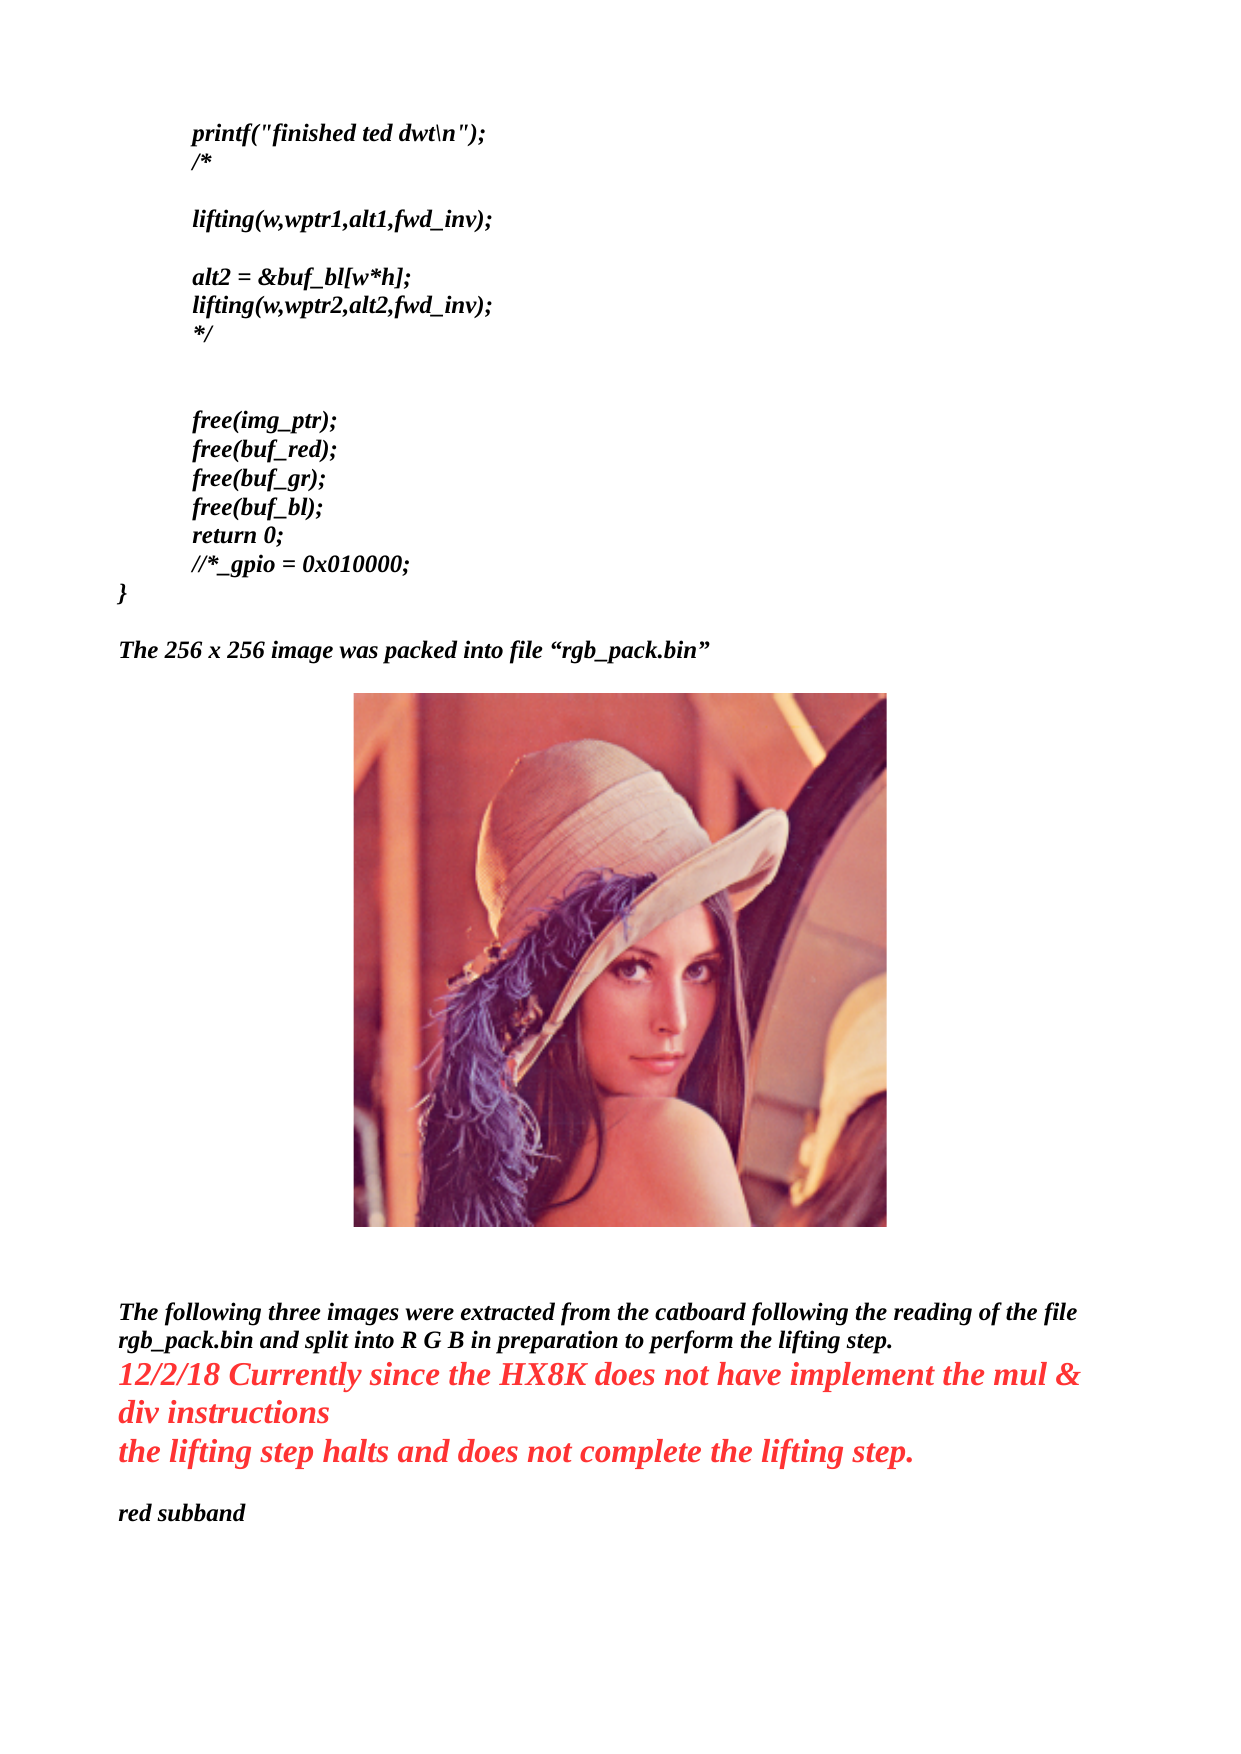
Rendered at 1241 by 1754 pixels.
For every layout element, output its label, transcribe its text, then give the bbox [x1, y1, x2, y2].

text free(img_ptr); [118, 406, 1122, 434]
text */ [118, 319, 1122, 348]
text The following three images were extracted from the catboard following the reading of the file rgb_pack.bin and split into R G B in preparation to perform the lifting step. [118, 1297, 1122, 1354]
text alt2 = &buf_bl[w*h]; [118, 262, 1122, 291]
text printf("finished ted dwt\n"); [118, 118, 1122, 147]
text The 256 x 256 image was packed into file “rgb_pack.bin” [118, 636, 1122, 664]
text free(buf_bl); [118, 492, 1122, 521]
picture [353, 693, 887, 1227]
text //*_gpio = 0x010000; [118, 549, 1122, 578]
text /* [118, 147, 1122, 176]
text the lifting step halts and does not complete the lifting step. [118, 1431, 1122, 1469]
text } [118, 578, 1122, 607]
text 12/2/18 Currently since the HX8K does not have implement the mul & div instructions [118, 1354, 1122, 1431]
text free(buf_red); [118, 434, 1122, 463]
text lifting(w,wptr2,alt2,fwd_inv); [118, 291, 1122, 319]
text free(buf_gr); [118, 463, 1122, 492]
text return 0; [118, 521, 1122, 549]
text red subband [118, 1498, 1122, 1527]
text lifting(w,wptr1,alt1,fwd_inv); [118, 204, 1122, 233]
